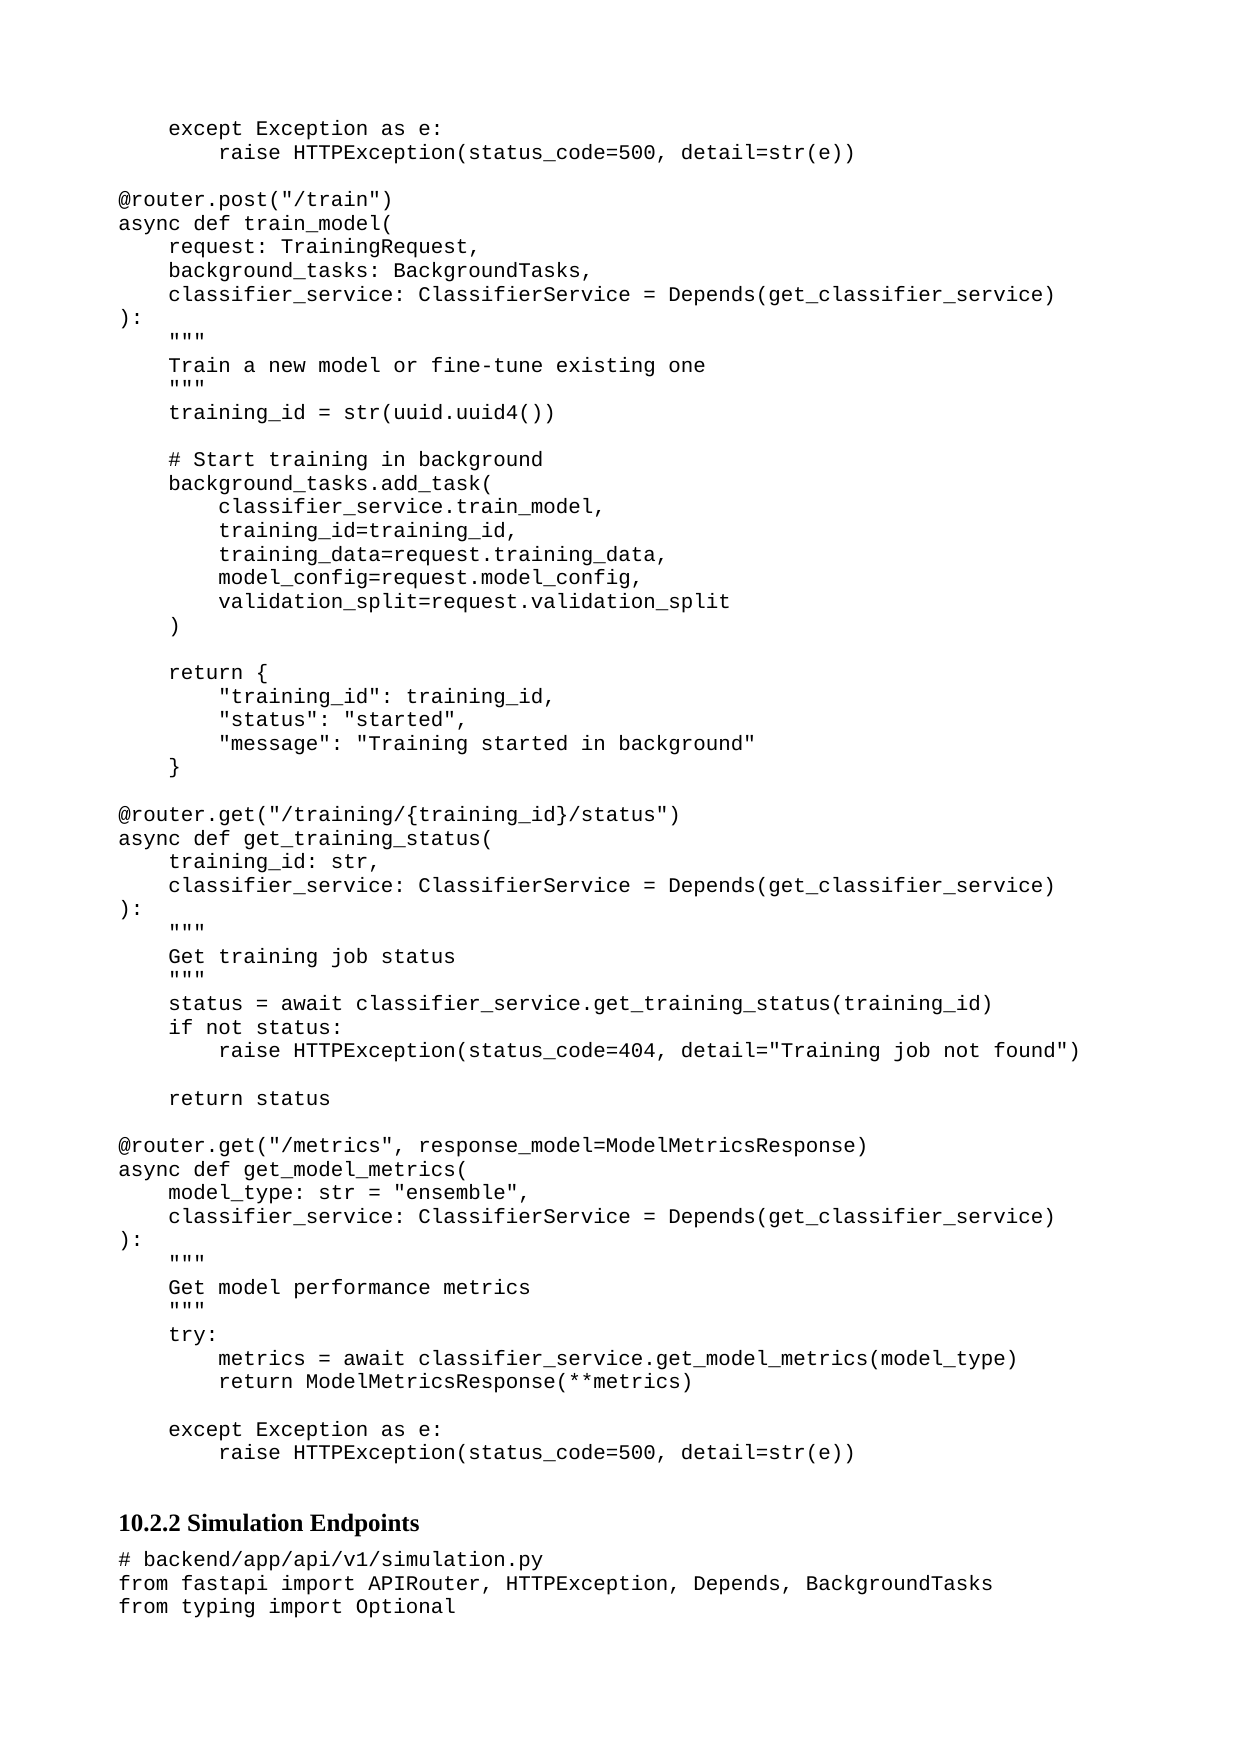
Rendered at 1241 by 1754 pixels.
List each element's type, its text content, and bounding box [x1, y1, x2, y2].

text status = await classifier_service.get_training_status(training_id) [118, 993, 1122, 1017]
text """ [118, 378, 1122, 402]
text """ [118, 1253, 1122, 1277]
text if not status: [118, 1017, 1122, 1040]
text Get training job status [118, 946, 1122, 969]
text try: [118, 1324, 1122, 1348]
text return status [118, 1088, 1122, 1111]
text """ [118, 922, 1122, 946]
subtitle 10.2.2 Simulation Endpoints [118, 1508, 1122, 1537]
text classifier_service: ClassifierService = Depends(get_classifier_service) [118, 875, 1122, 898]
text raise HTTPException(status_code=500, detail=str(e)) [118, 142, 1122, 165]
text classifier_service: ClassifierService = Depends(get_classifier_service) [118, 284, 1122, 307]
text from fastapi import APIRouter, HTTPException, Depends, BackgroundTasks [118, 1573, 1122, 1596]
text ): [118, 307, 1122, 331]
text training_data=request.training_data, [118, 544, 1122, 567]
text request: TrainingRequest, [118, 236, 1122, 260]
text return ModelMetricsResponse(**metrics) [118, 1371, 1122, 1395]
text background_tasks: BackgroundTasks, [118, 260, 1122, 284]
text async def get_training_status( [118, 827, 1122, 851]
text # backend/app/api/v1/simulation.py [118, 1549, 1122, 1573]
text from typing import Optional [118, 1596, 1122, 1620]
text training_id: str, [118, 851, 1122, 875]
text except Exception as e: [118, 118, 1122, 142]
text """ [118, 331, 1122, 354]
text model_config=request.model_config, [118, 567, 1122, 591]
text async def get_model_metrics( [118, 1158, 1122, 1182]
text Train a new model or fine-tune existing one [118, 354, 1122, 378]
text "message": "Training started in background" [118, 733, 1122, 757]
text ) [118, 615, 1122, 638]
text ): [118, 1229, 1122, 1253]
text metrics = await classifier_service.get_model_metrics(model_type) [118, 1348, 1122, 1371]
text classifier_service: ClassifierService = Depends(get_classifier_service) [118, 1206, 1122, 1229]
text raise HTTPException(status_code=500, detail=str(e)) [118, 1442, 1122, 1466]
text @router.get("/training/{training_id}/status") [118, 804, 1122, 827]
text training_id = str(uuid.uuid4()) [118, 402, 1122, 426]
text raise HTTPException(status_code=404, detail="Training job not found") [118, 1040, 1122, 1064]
text validation_split=request.validation_split [118, 591, 1122, 615]
text @router.post("/train") [118, 189, 1122, 213]
text """ [118, 1300, 1122, 1324]
text classifier_service.train_model, [118, 496, 1122, 520]
text ): [118, 898, 1122, 922]
text model_type: str = "ensemble", [118, 1182, 1122, 1206]
text @router.get("/metrics", response_model=ModelMetricsResponse) [118, 1135, 1122, 1158]
text # Start training in background [118, 449, 1122, 473]
text training_id=training_id, [118, 520, 1122, 544]
text Get model performance metrics [118, 1277, 1122, 1300]
text background_tasks.add_task( [118, 473, 1122, 496]
text except Exception as e: [118, 1419, 1122, 1442]
text """ [118, 969, 1122, 993]
text "status": "started", [118, 709, 1122, 733]
text "training_id": training_id, [118, 686, 1122, 709]
text } [118, 757, 1122, 780]
text async def train_model( [118, 213, 1122, 236]
text return { [118, 662, 1122, 686]
